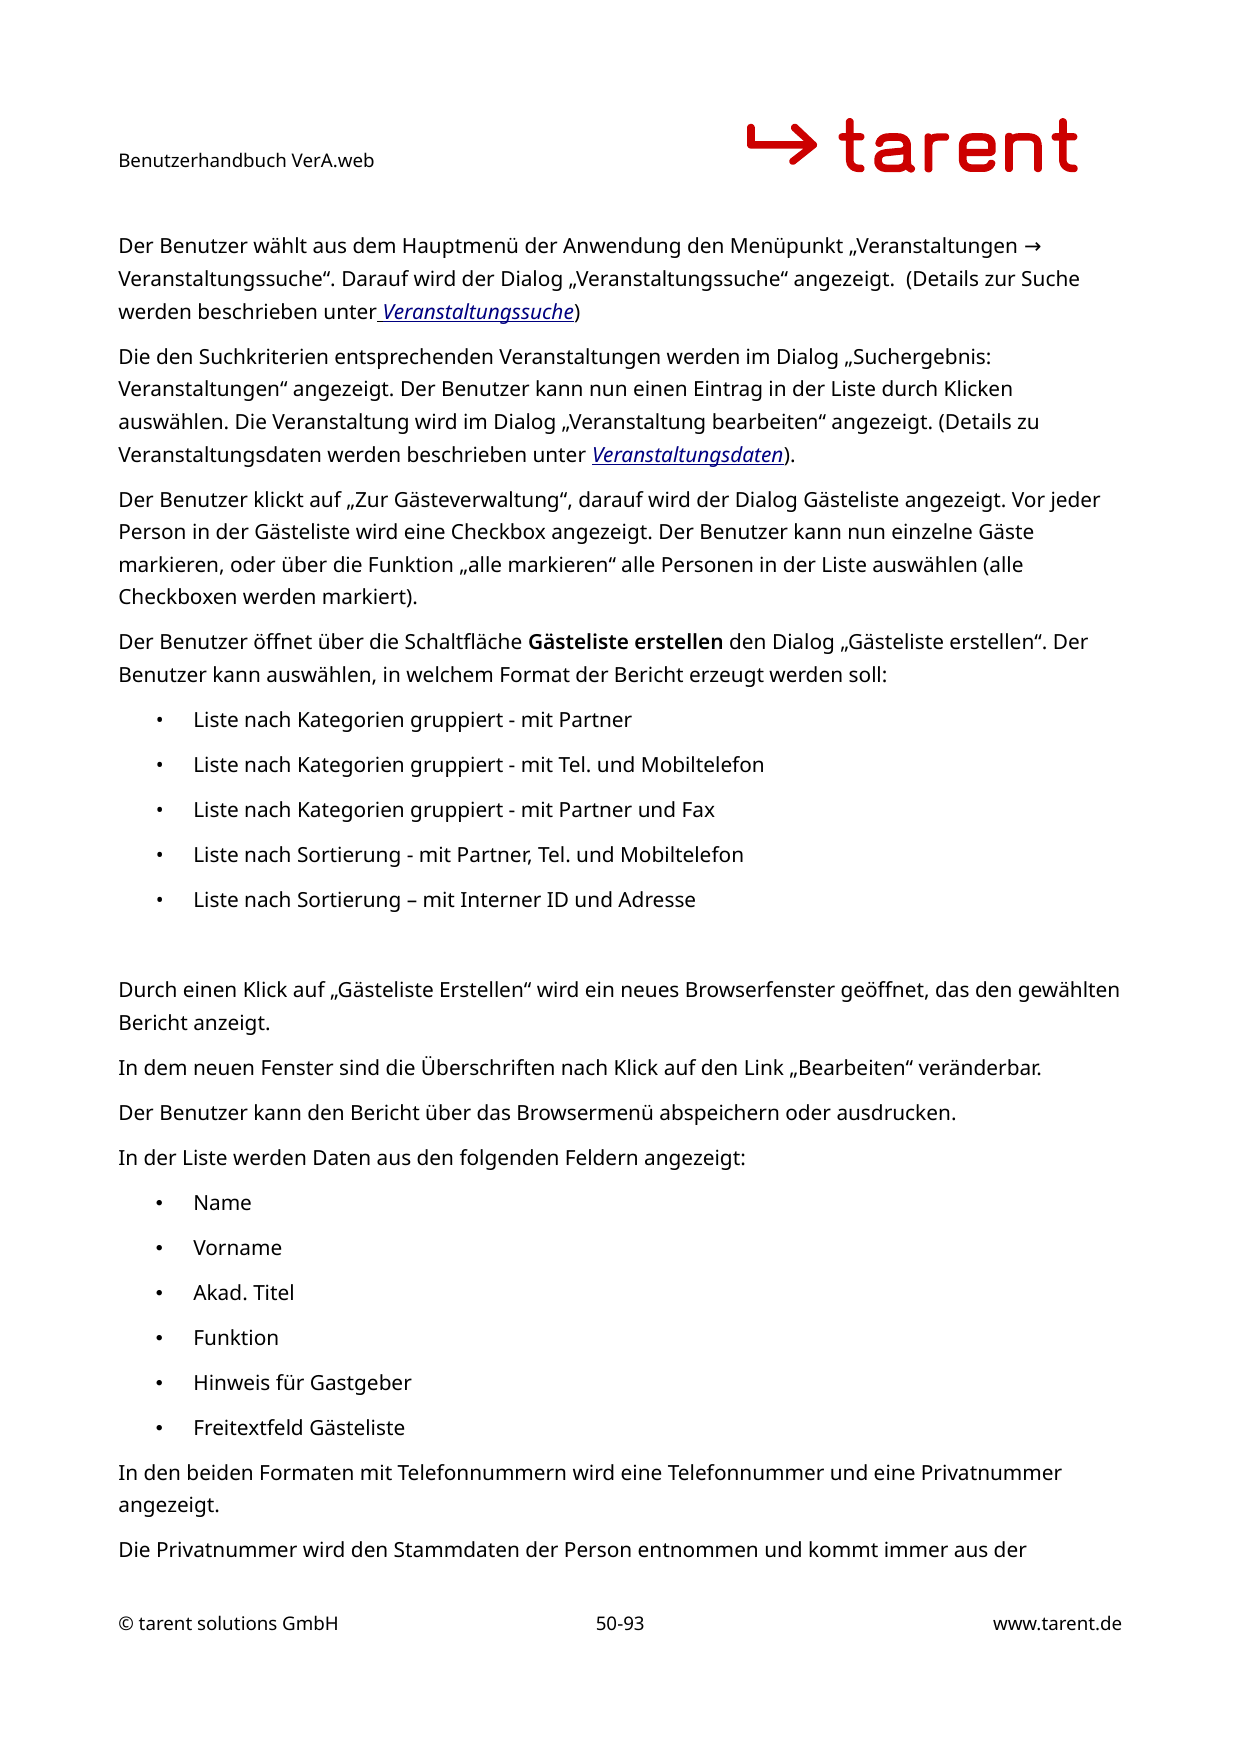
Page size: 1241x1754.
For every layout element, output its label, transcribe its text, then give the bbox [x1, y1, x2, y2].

text Der Benutzer klickt auf „Zur Gästeverwaltung“, darauf wird der Dialog Gästeliste angezeigt. Vor jeder Person in der Gästeliste wird eine Checkbox angezeigt. Der Benutzer kann nun einzelne Gäste markieren, oder über die Funktion „alle markieren“ alle Personen in der Liste auswählen (alle Checkboxen werden markiert). [118, 485, 1122, 611]
list Vorname [156, 1233, 1122, 1261]
list Liste nach Sortierung – mit Interner ID und Adresse [156, 885, 1122, 913]
text Durch einen Klick auf „Gästeliste Erstellen“ wird ein neues Browserfenster geöffnet, das den gewählten Bericht anzeigt. [118, 975, 1122, 1036]
list Name [156, 1188, 1122, 1216]
list Liste nach Kategorien gruppiert - mit Partner [156, 705, 1122, 733]
list Liste nach Kategorien gruppiert - mit Partner und Fax [156, 795, 1122, 823]
text Die den Suchkriterien entsprechenden Veranstaltungen werden im Dialog „Suchergebnis: Veranstaltungen“ angezeigt. Der Benutzer kann nun einen Eintrag in der Liste durch Klicken auswählen. Die Veranstaltung wird im Dialog „Veranstaltung bearbeiten“ angezeigt. (Details zu Veranstaltungsdaten werden beschrieben unter Veranstaltungsdaten). [118, 342, 1122, 468]
text Die Privatnummer wird den Stammdaten der Person entnommen und kommt immer aus der [118, 1535, 1122, 1564]
text Der Benutzer kann den Bericht über das Browsermenü abspeichern oder ausdrucken. [118, 1098, 1122, 1126]
text Der Benutzer wählt aus dem Hauptmenü der Anwendung den Menüpunkt „Veranstaltungen → Veranstaltungssuche“. Darauf wird der Dialog „Veranstaltungssuche“ angezeigt. (Details zur Suche werden beschrieben unter Veranstaltungssuche) [118, 232, 1122, 325]
text In dem neuen Fenster sind die Überschriften nach Klick auf den Link „Bearbeiten“ veränderbar. [118, 1053, 1122, 1081]
text In der Liste werden Daten aus den folgenden Feldern angezeigt: [118, 1143, 1122, 1171]
text Der Benutzer öffnet über die Schaltfläche Gästeliste erstellen den Dialog „Gästeliste erstellen“. Der Benutzer kann auswählen, in welchem Format der Bericht erzeugt werden soll: [118, 627, 1122, 688]
text In den beiden Formaten mit Telefonnummern wird eine Telefonnummer und eine Privatnummer angezeigt. [118, 1458, 1122, 1519]
list Liste nach Kategorien gruppiert - mit Tel. und Mobiltelefon [156, 750, 1122, 778]
list Funktion [156, 1323, 1122, 1351]
list Freitextfeld Gästeliste [156, 1413, 1122, 1441]
list Liste nach Sortierung - mit Partner, Tel. und Mobiltelefon [156, 840, 1122, 868]
list Akad. Titel [156, 1278, 1122, 1306]
list Hinweis für Gastgeber [156, 1368, 1122, 1396]
